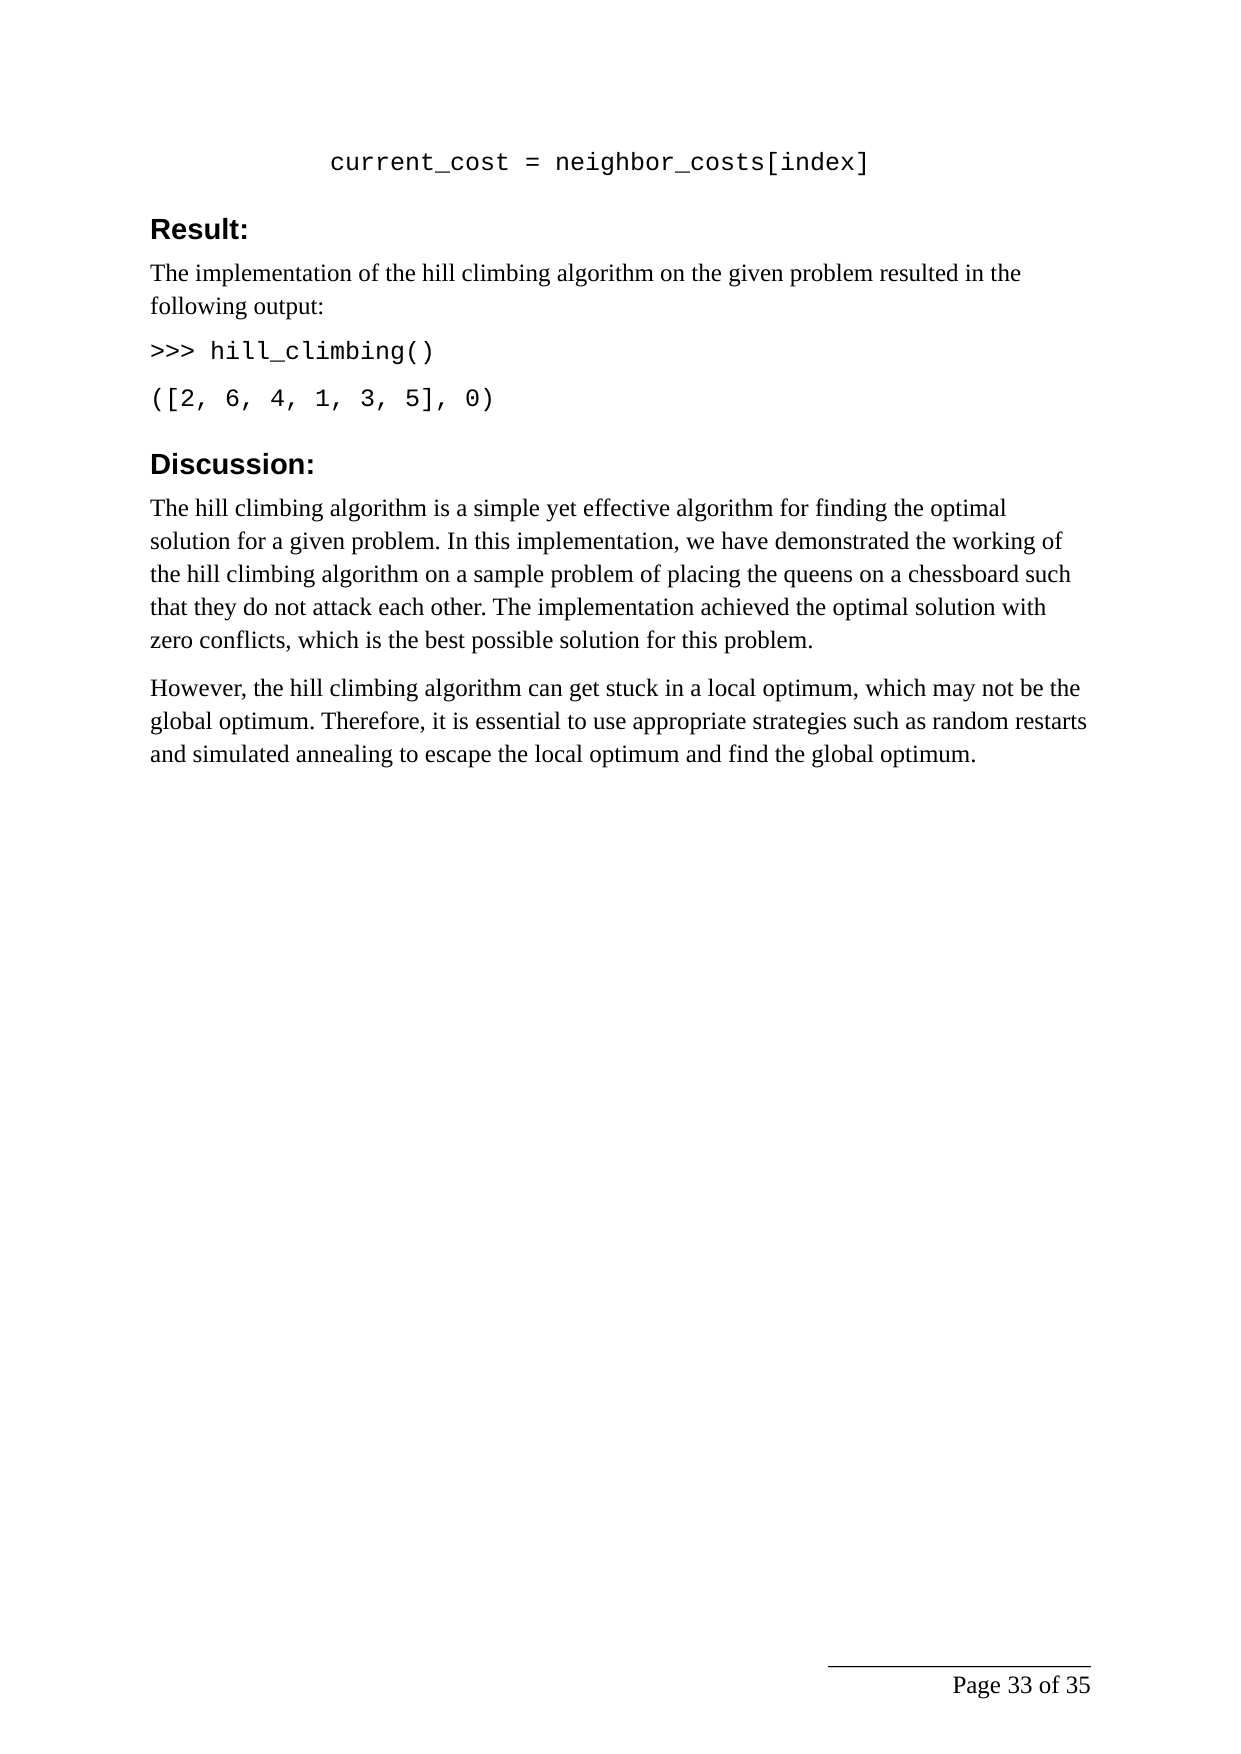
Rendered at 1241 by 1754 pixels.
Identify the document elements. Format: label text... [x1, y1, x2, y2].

subtitle Discussion: [150, 447, 1091, 481]
text ([2, 6, 4, 1, 3, 5], 0) [150, 385, 1091, 414]
text >>> hill_climbing() [150, 338, 1091, 367]
text However, the hill climbing algorithm can get stuck in a local optimum, which may not be the global optimum. Therefore, it is essential to use appropriate strategies such as random restarts and simulated annealing to escape the local optimum and find the global optimum. [150, 673, 1091, 768]
text The hill climbing algorithm is a simple yet effective algorithm for finding the optimal solution for a given problem. In this implementation, we have demonstrated the working of the hill climbing algorithm on a sample problem of placing the queens on a chessboard such that they do not attack each other. The implementation achieved the optimal solution with zero conflicts, which is the best possible solution for this problem. [150, 493, 1091, 654]
subtitle Result: [150, 212, 1091, 245]
text current_cost = neighbor_costs[index] [150, 150, 1091, 178]
text The implementation of the hill climbing algorithm on the given problem resulted in the following output: [150, 258, 1091, 319]
